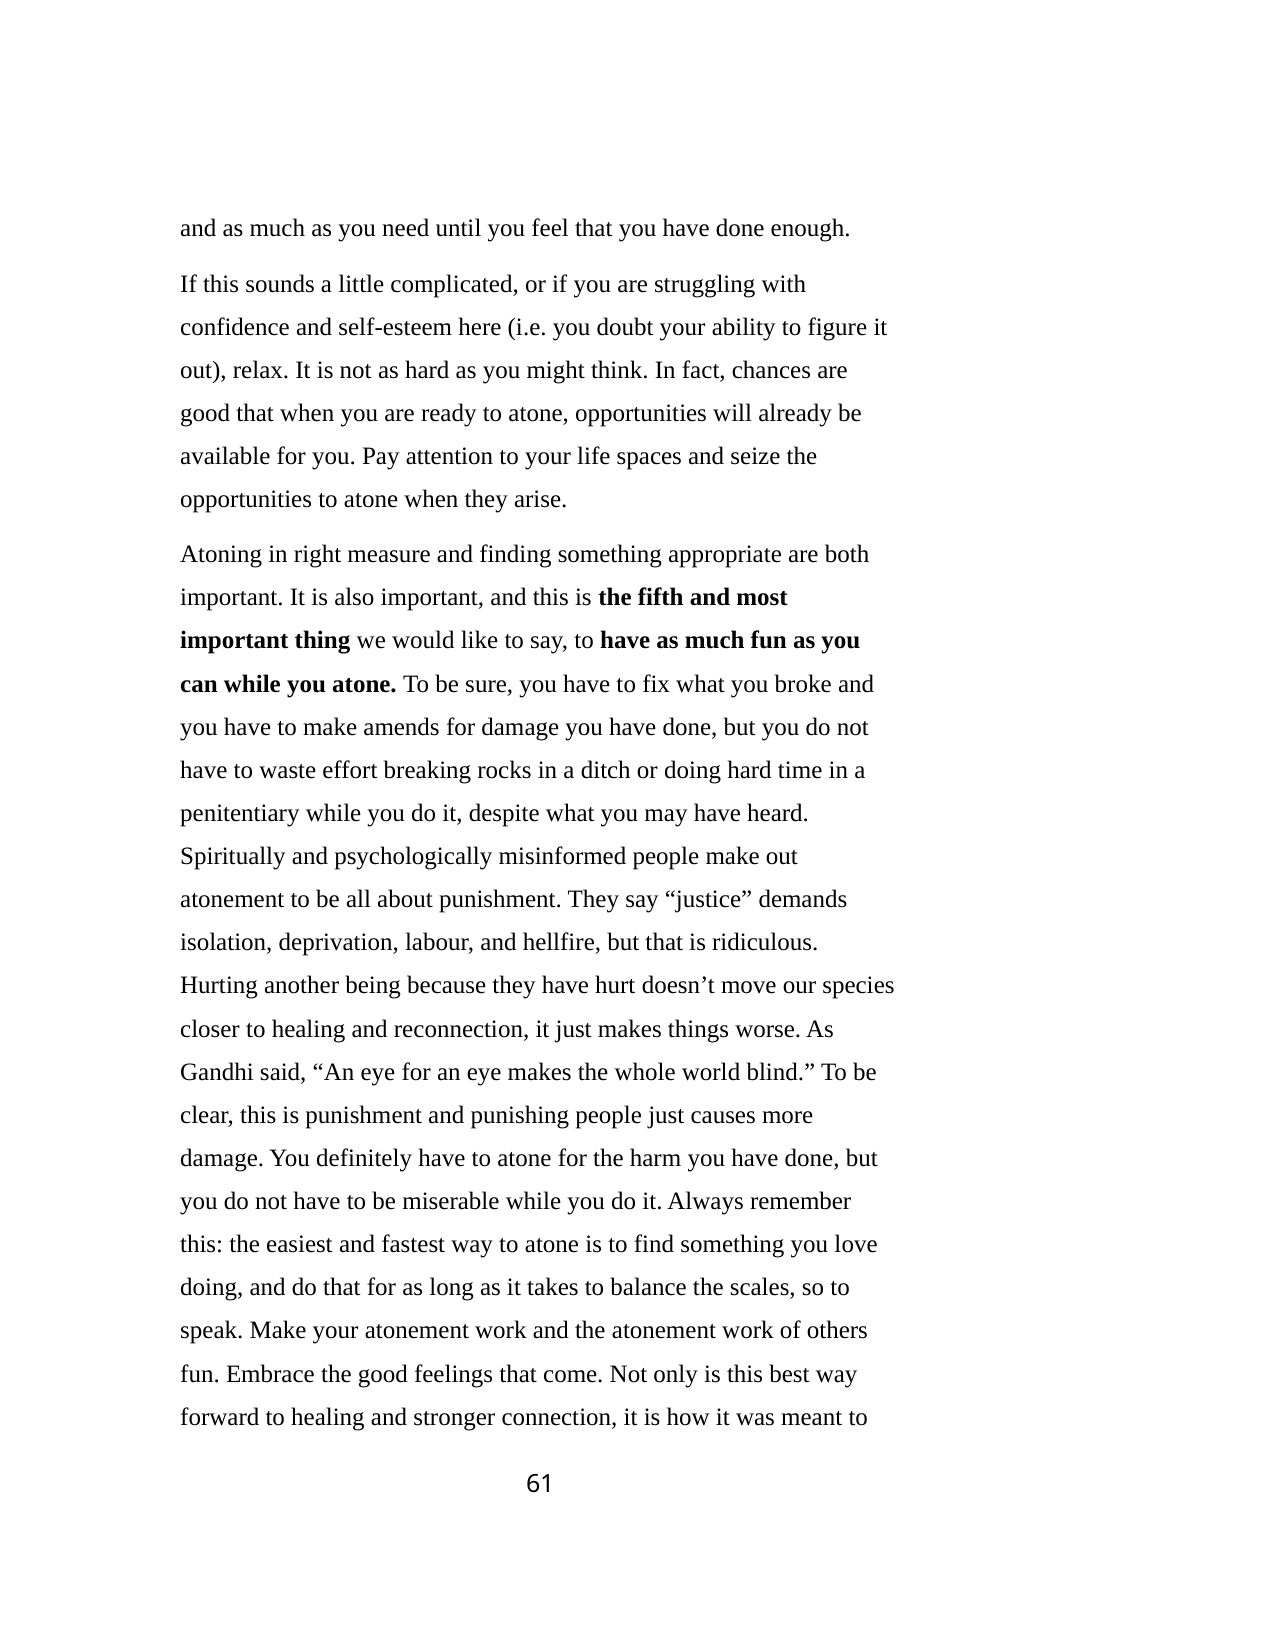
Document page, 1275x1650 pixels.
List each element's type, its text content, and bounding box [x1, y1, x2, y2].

text and as much as you need until you feel that you have done enough. [180, 213, 900, 242]
text If this sounds a little complicated, or if you are struggling with confidence and self-esteem here (i.e. you doubt your ability to figure it out), relax. It is not as hard as you might think. In fact, chances are good that when you are ready to atone, opportunities will already be available for you. Pay attention to your life spaces and seize the opportunities to atone when they arise. [180, 269, 900, 513]
text Atoning in right measure and finding something appropriate are both important. It is also important, and this is the fifth and most important thing we would like to say, to have as much fun as you can while you atone. To be sure, you have to fix what you broke and you have to make amends for damage you have done, but you do not have to waste effort breaking rocks in a ditch or doing hard time in a penitentiary while you do it, despite what you may have heard. Spiritually and psychologically misinformed people make out atonement to be all about punishment. They say “justice” demands isolation, deprivation, labour, and hellfire, but that is ridiculous. Hurting another being because they have hurt doesn’t move our species closer to healing and reconnection, it just makes things worse. As Gandhi said, “An eye for an eye makes the whole world blind.” To be clear, this is punishment and punishing people just causes more damage. You definitely have to atone for the harm you have done, but you do not have to be miserable while you do it. Always remember this: the easiest and fastest way to atone is to find something you love doing, and do that for as long as it takes to balance the scales, so to speak. Make your atonement work and the atonement work of others fun. Embrace the good feelings that come. Not only is this best way forward to healing and stronger connection, it is how it was meant to [180, 539, 900, 1431]
